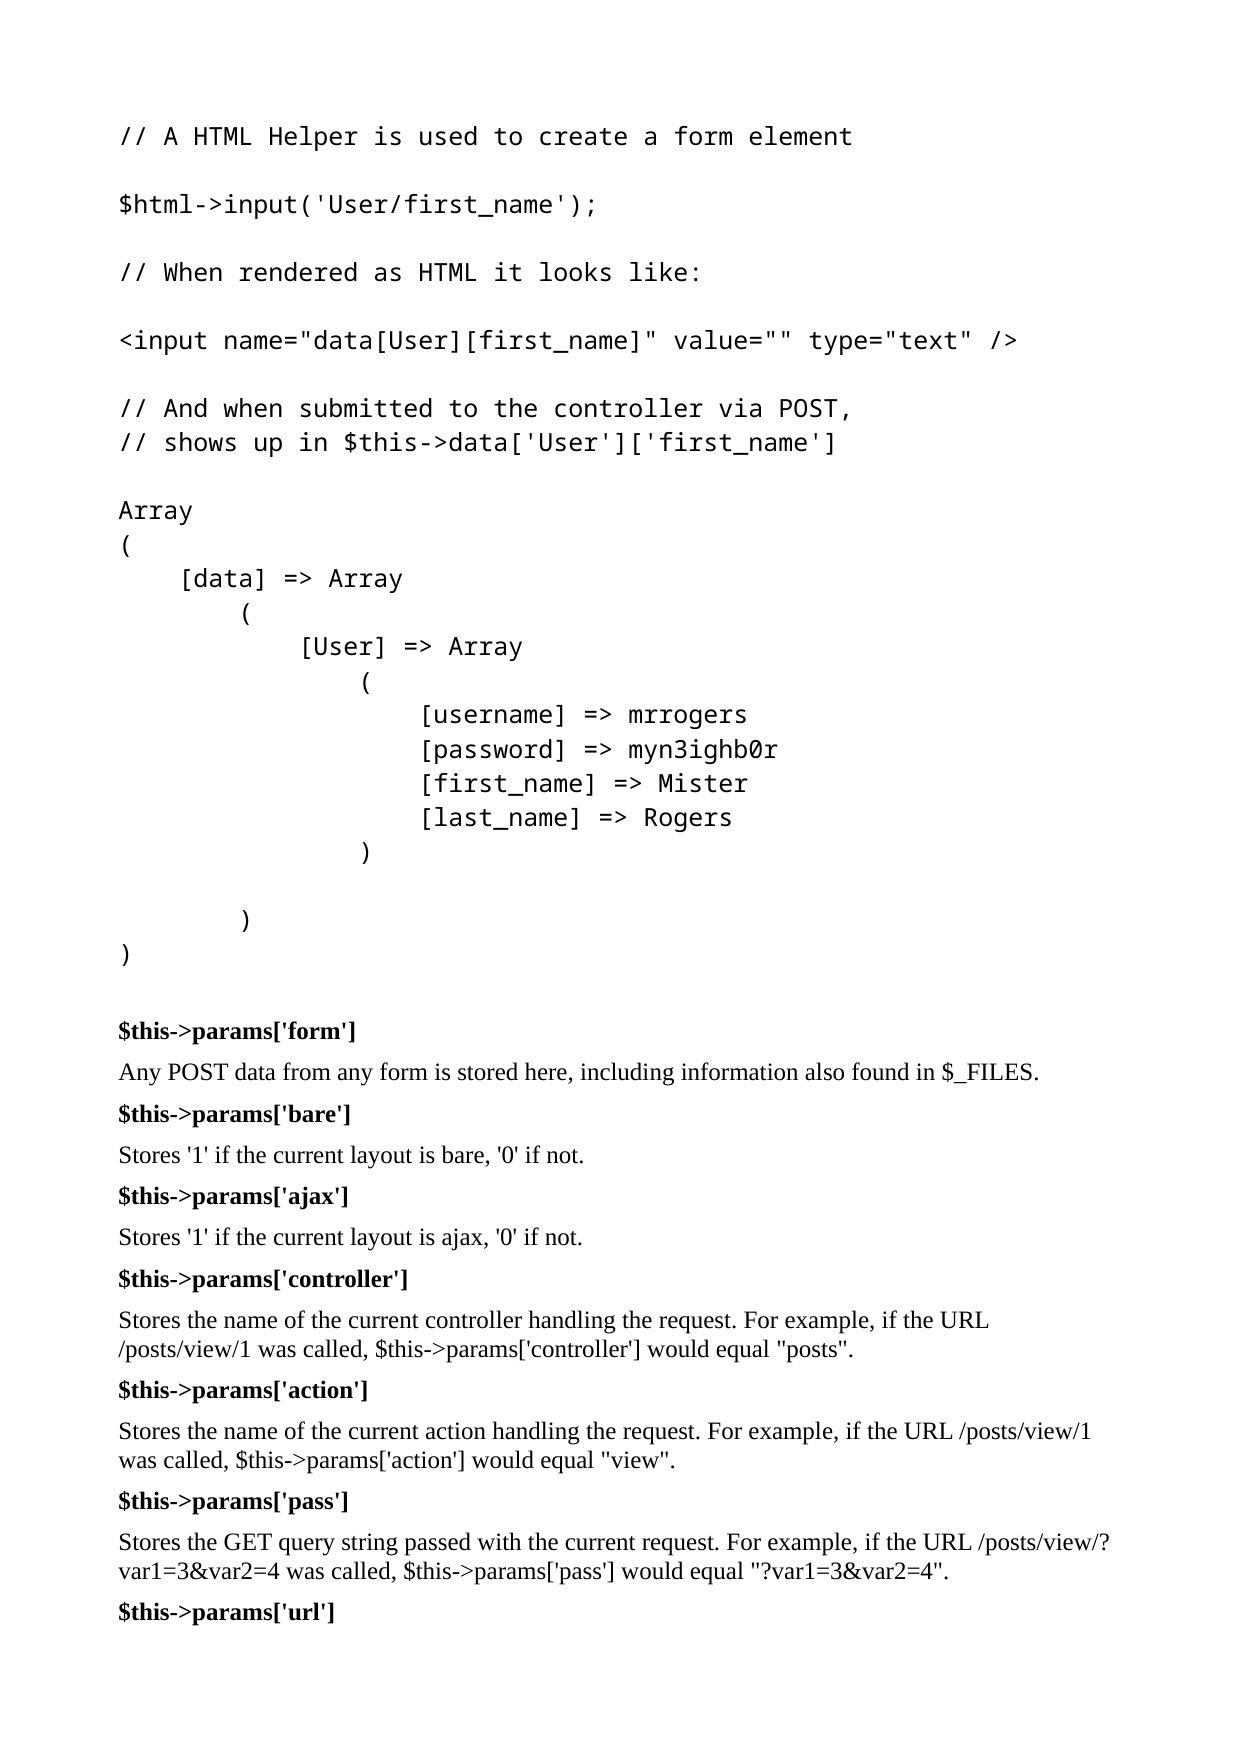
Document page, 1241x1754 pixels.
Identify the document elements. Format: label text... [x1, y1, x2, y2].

text $this->params['action'] [118, 1375, 1122, 1404]
text Stores the name of the current action handling the request. For example, if the URL /posts/view/1 was called, $this->params['action'] would equal "view". [118, 1416, 1122, 1474]
text // A HTML Helper is used to create a form element $html->input('User/first_name'); // When rendered as HTML it looks like: <input name="data[User][first_name]" value="" type="text" /> // And when submitted to the controller via POST, // shows up in $this->data['User']['first_name'] Array ( [data] => Array ( [User] => Array ( [username] => mrrogers [password] => myn3ighb0r [first_name] => Mister [last_name] => Rogers ) ) ) [118, 118, 1122, 1004]
text $this->params['url'] [118, 1597, 1122, 1626]
text $this->params['form'] [118, 1016, 1122, 1045]
text Any POST data from any form is stored here, including information also found in $_FILES. [118, 1057, 1122, 1086]
text $this->params['controller'] [118, 1264, 1122, 1292]
text Stores the GET query string passed with the current request. For example, if the URL /posts/view/?var1=3&var2=4 was called, $this->params['pass'] would equal "?var1=3&var2=4". [118, 1527, 1122, 1585]
text $this->params['ajax'] [118, 1181, 1122, 1210]
text Stores '1' if the current layout is ajax, '0' if not. [118, 1222, 1122, 1251]
text Stores '1' if the current layout is bare, '0' if not. [118, 1140, 1122, 1169]
text Stores the name of the current controller handling the request. For example, if the URL /posts/view/1 was called, $this->params['controller'] would equal "posts". [118, 1305, 1122, 1362]
text $this->params['pass'] [118, 1486, 1122, 1515]
text $this->params['bare'] [118, 1099, 1122, 1127]
